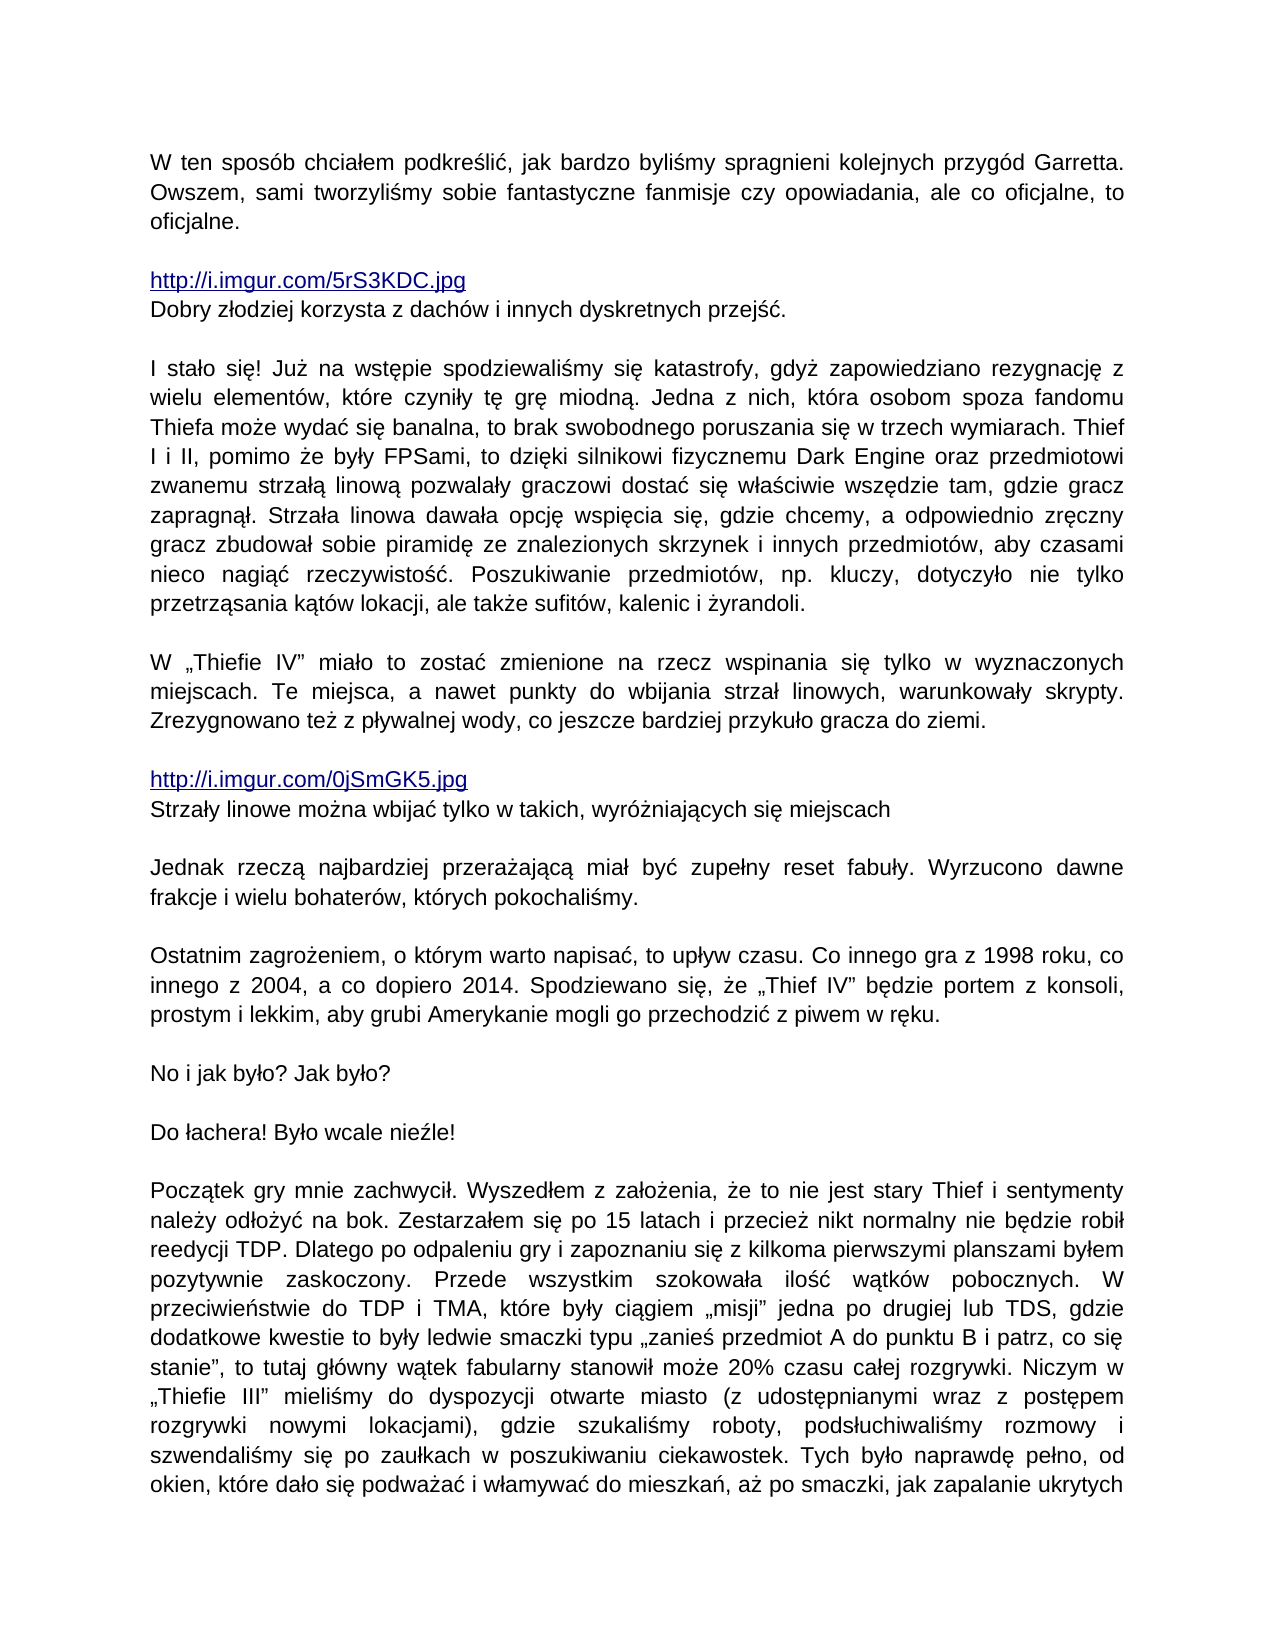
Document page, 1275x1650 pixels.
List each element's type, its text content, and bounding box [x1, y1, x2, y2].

text W ten sposób chciałem podkreślić, jak bardzo byliśmy spragnieni kolejnych przygód Garretta. Owszem, sami tworzyliśmy sobie fantastyczne fanmisje czy opowiadania, ale co oficjalne, to oficjalne. [150, 150, 1125, 234]
text http://i.imgur.com/0jSmGK5.jpg [150, 767, 1125, 792]
text Ostatnim zagrożeniem, o którym warto napisać, to upływ czasu. Co innego gra z 1998 roku, co innego z 2004, a co dopiero 2014. Spodziewano się, że „Thief IV” będzie portem z konsoli, prostym i lekkim, aby grubi Amerykanie mogli go przechodzić z piwem w ręku. [150, 943, 1125, 1027]
text Dobry złodziej korzysta z dachów i innych dyskretnych przejść. [150, 297, 1125, 322]
text Do łachera! Było wcale nieźle! [150, 1119, 1125, 1145]
text W „Thiefie IV” miało to zostać zmienione na rzecz wspinania się tylko w wyznaczonych miejscach. Te miejsca, a nawet punkty do wbijania strzał linowych, warunkowały skrypty. Zrezygnowano też z pływalnej wody, co jeszcze bardziej przykuło gracza do ziemi. [150, 649, 1125, 734]
text Strzały linowe można wbijać tylko w takich, wyróżniających się miejscach [150, 796, 1125, 822]
text No i jak było? Jak było? [150, 1061, 1125, 1086]
text http://i.imgur.com/5rS3KDC.jpg [150, 267, 1125, 293]
text Jednak rzeczą najbardziej przerażającą miał być zupełny reset fabuły. Wyrzucono dawne frakcje i wielu bohaterów, których pokochaliśmy. [150, 855, 1125, 910]
text I stało się! Już na wstępie spodziewaliśmy się katastrofy, gdyż zapowiedziano rezygnację z wielu elementów, które czyniły tę grę miodną. Jedna z nich, która osobom spoza fandomu Thiefa może wydać się banalna, to brak swobodnego poruszania się w trzech wymiarach. Thief I i II, pomimo że były FPSami, to dzięki silnikowi fizycznemu Dark Engine oraz przedmiotowi zwanemu strzałą linową pozwalały graczowi dostać się właściwie wszędzie tam, gdzie gracz zapragnął. Strzała linowa dawała opcję wspięcia się, gdzie chcemy, a odpowiednio zręczny gracz zbudował sobie piramidę ze znalezionych skrzynek i innych przedmiotów, aby czasami nieco nagiąć rzeczywistość. Poszukiwanie przedmiotów, np. kluczy, dotyczyło nie tylko przetrząsania kątów lokacji, ale także sufitów, kalenic i żyrandoli. [150, 356, 1125, 616]
text Początek gry mnie zachwycił. Wyszedłem z założenia, że to nie jest stary Thief i sentymenty należy odłożyć na bok. Zestarzałem się po 15 latach i przecież nikt normalny nie będzie robił reedycji TDP. Dlatego po odpaleniu gry i zapoznaniu się z kilkoma pierwszymi planszami byłem pozytywnie zaskoczony. Przede wszystkim szokowała ilość wątków pobocznych. W przeciwieństwie do TDP i TMA, które były ciągiem „misji” jedna po drugiej lub TDS, gdzie dodatkowe kwestie to były ledwie smaczki typu „zanieś przedmiot A do punktu B i patrz, co się stanie”, to tutaj główny wątek fabularny stanowił może 20% czasu całej rozgrywki. Niczym w „Thiefie III” mieliśmy do dyspozycji otwarte miasto (z udostępnianymi wraz z postępem rozgrywki nowymi lokacjami), gdzie szukaliśmy roboty, podsłuchiwaliśmy rozmowy i szwendaliśmy się po zaułkach w poszukiwaniu ciekawostek. Tych było naprawdę pełno, od okien, które dało się podważać i włamywać do mieszkań, aż po smaczki, jak zapalanie ukrytych [150, 1178, 1125, 1497]
